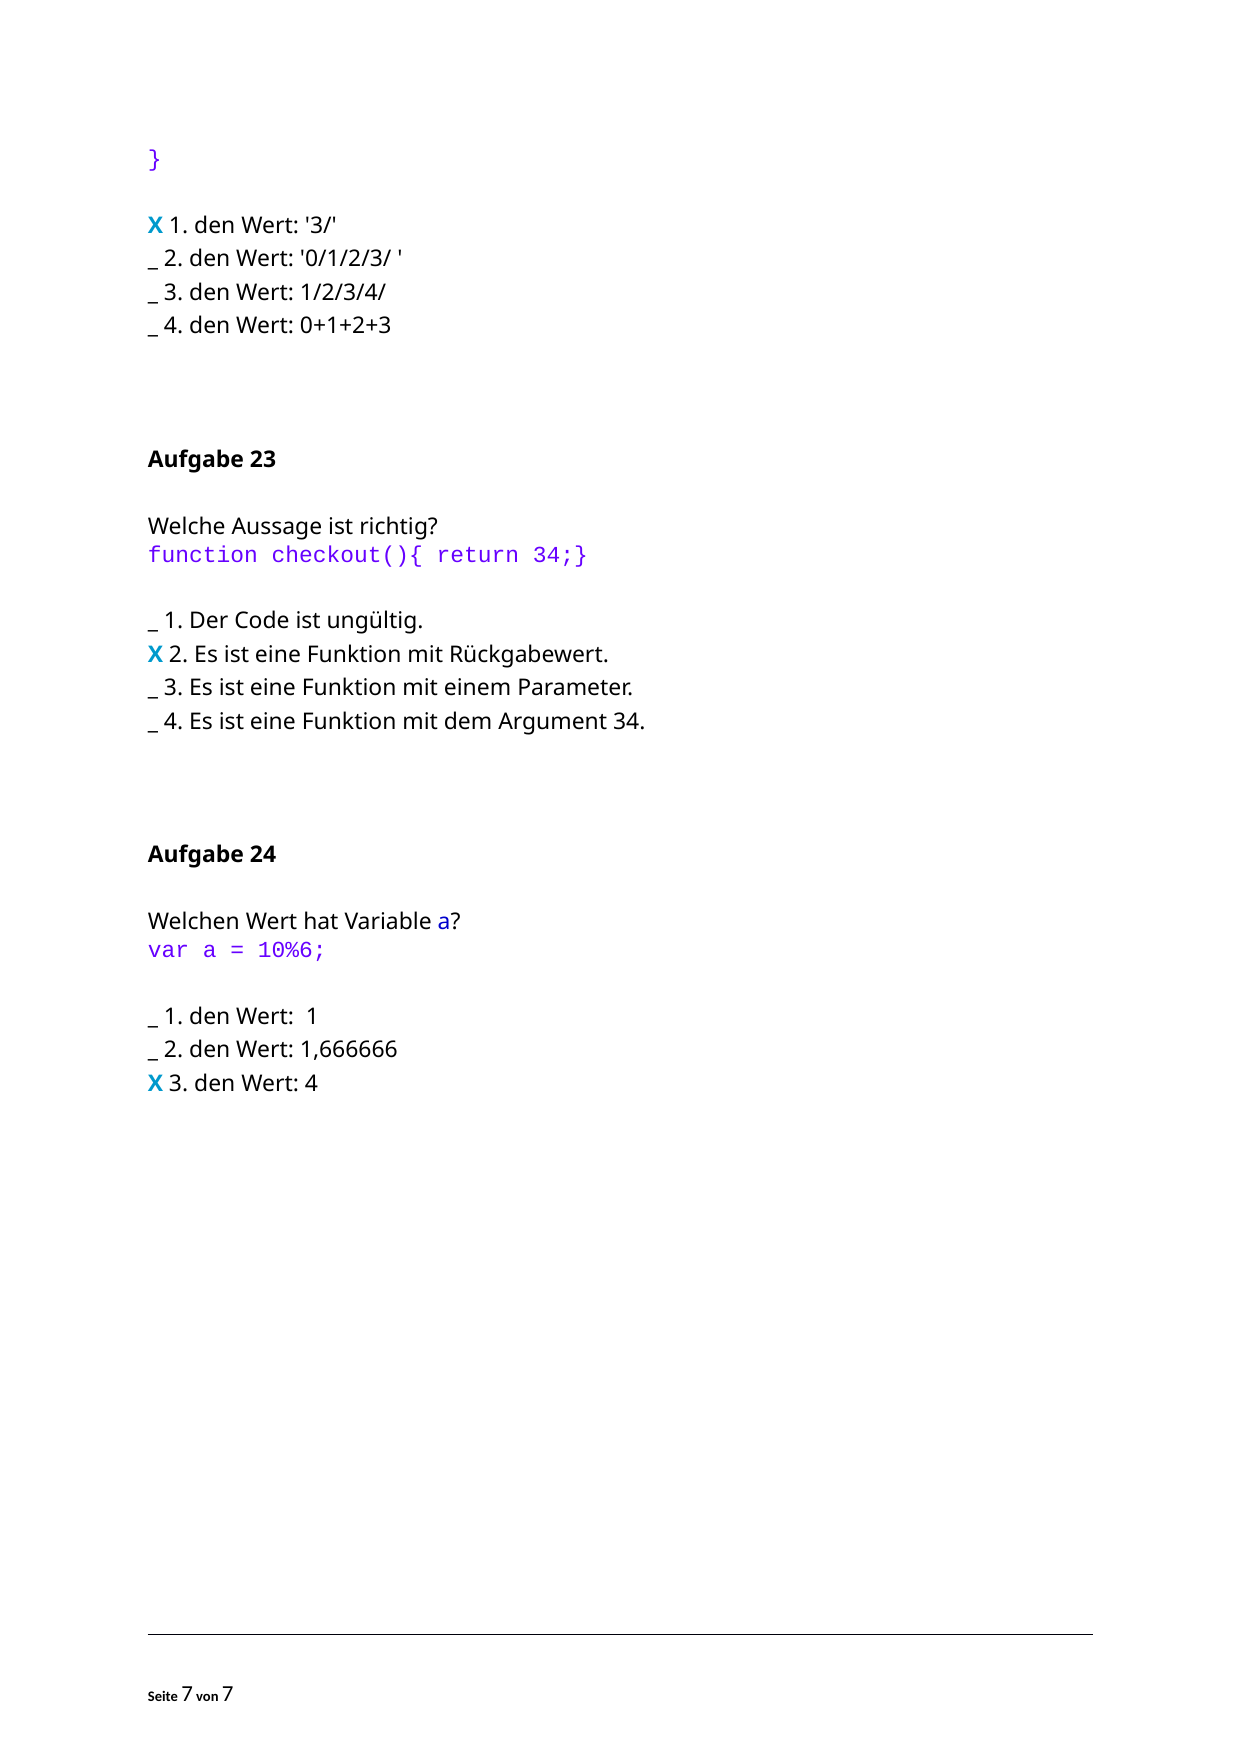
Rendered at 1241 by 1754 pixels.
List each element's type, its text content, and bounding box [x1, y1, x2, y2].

text Aufgabe 24 [148, 838, 1093, 869]
text X 3. den Wert: 4 [148, 1067, 1093, 1098]
text _ 4. Es ist eine Funktion mit dem Argument 34. [148, 704, 1093, 736]
text Welche Aussage ist richtig? [148, 510, 1093, 541]
text } [148, 148, 1093, 173]
text _ 4. den Wert: 0+1+2+3 [148, 309, 1093, 340]
text _ 3. den Wert: 1/2/3/4/ [148, 276, 1093, 307]
text _ 1. den Wert: 1 [148, 1000, 1093, 1031]
text X 1. den Wert: '3/' [148, 209, 1093, 240]
text _ 3. Es ist eine Funktion mit einem Parameter. [148, 671, 1093, 702]
text var a = 10%6; [148, 939, 1093, 964]
text Welchen Wert hat Variable a? [148, 905, 1093, 936]
text _ 2. den Wert: '0/1/2/3/ ' [148, 242, 1093, 273]
text Aufgabe 23 [148, 443, 1093, 474]
text _ 1. Der Code ist ungültig. [148, 604, 1093, 636]
text _ 2. den Wert: 1,666666 [148, 1033, 1093, 1064]
text function checkout(){ return 34;} [148, 543, 1093, 569]
text X 2. Es ist eine Funktion mit Rückgabewert. [148, 638, 1093, 669]
